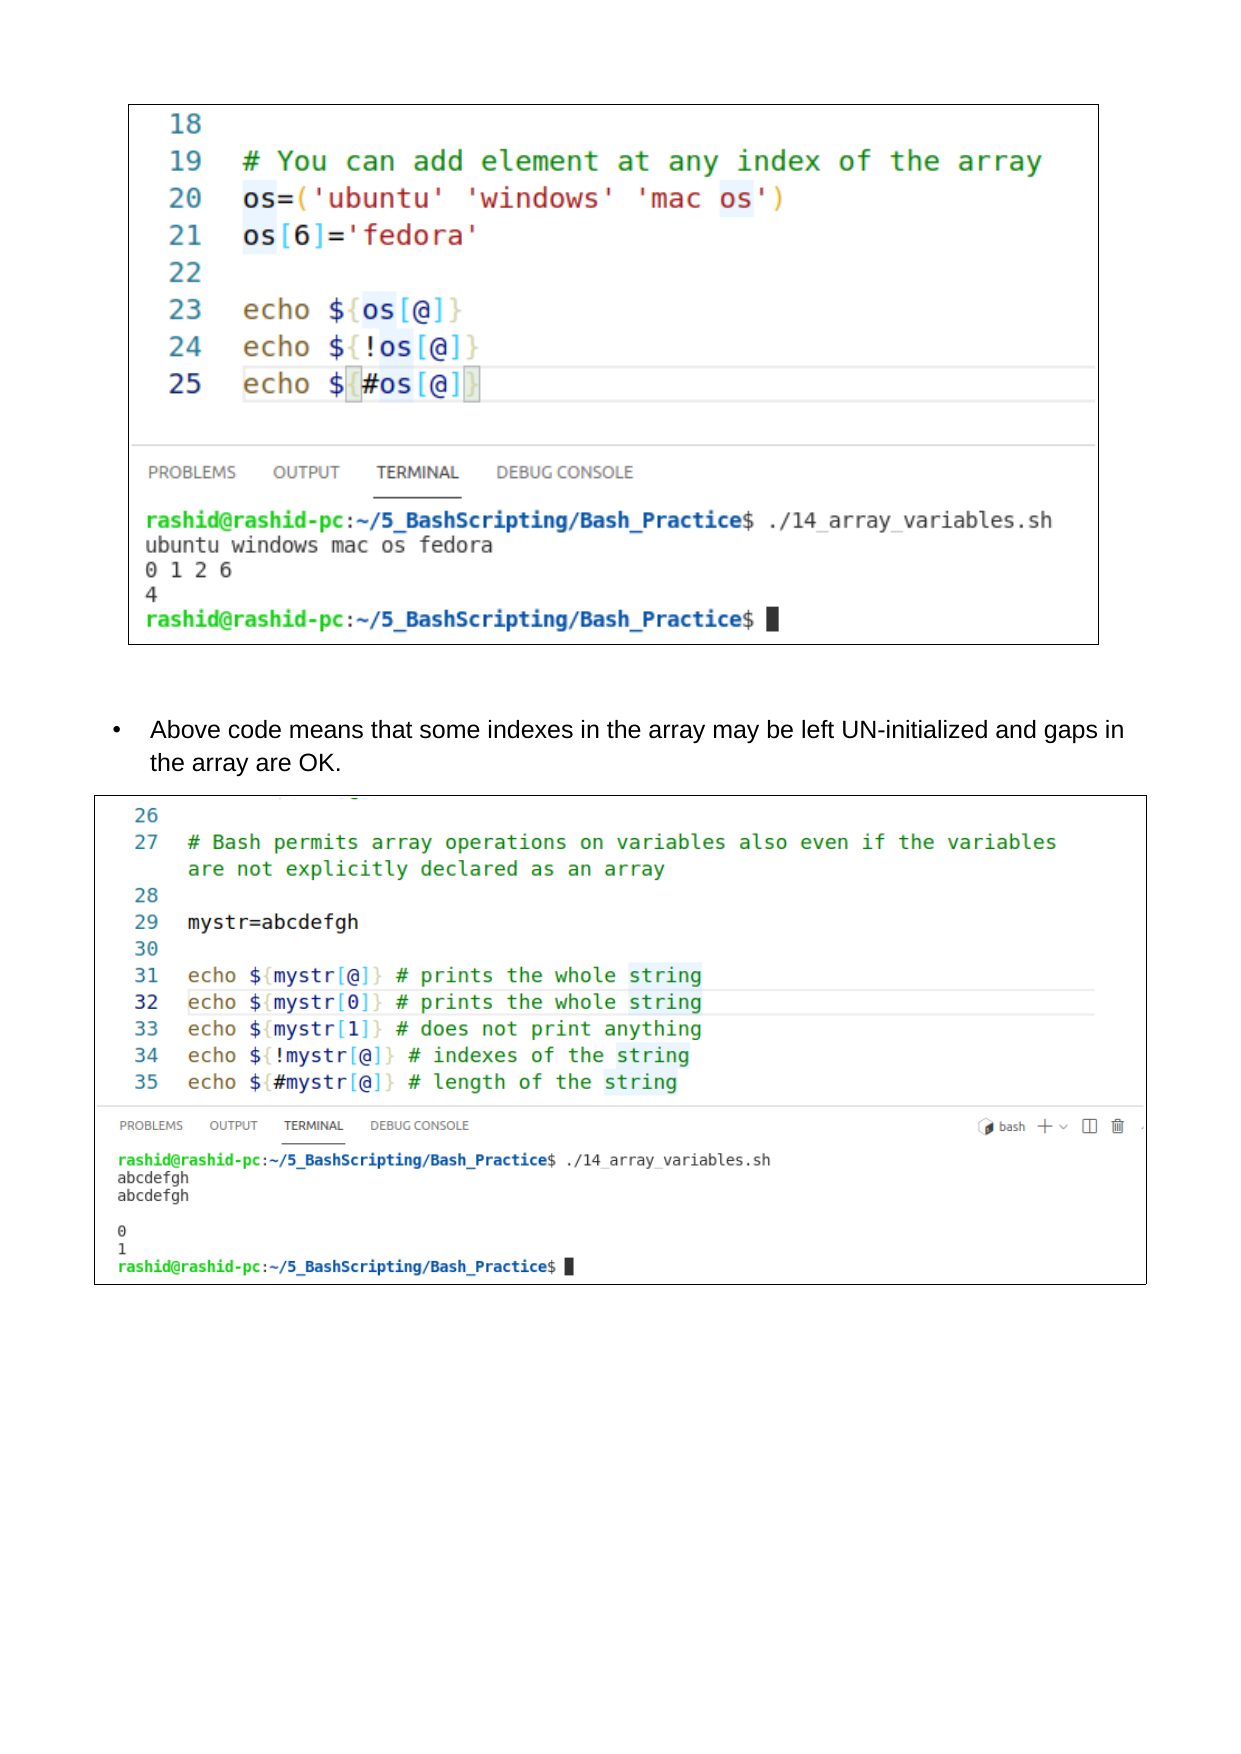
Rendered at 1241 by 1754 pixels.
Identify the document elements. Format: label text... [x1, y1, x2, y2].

picture [131, 106, 1096, 641]
picture [96, 798, 1144, 1281]
list Above code means that some indexes in the array may be left UN-initialized and gaps in the array are OK. [112, 715, 1165, 777]
